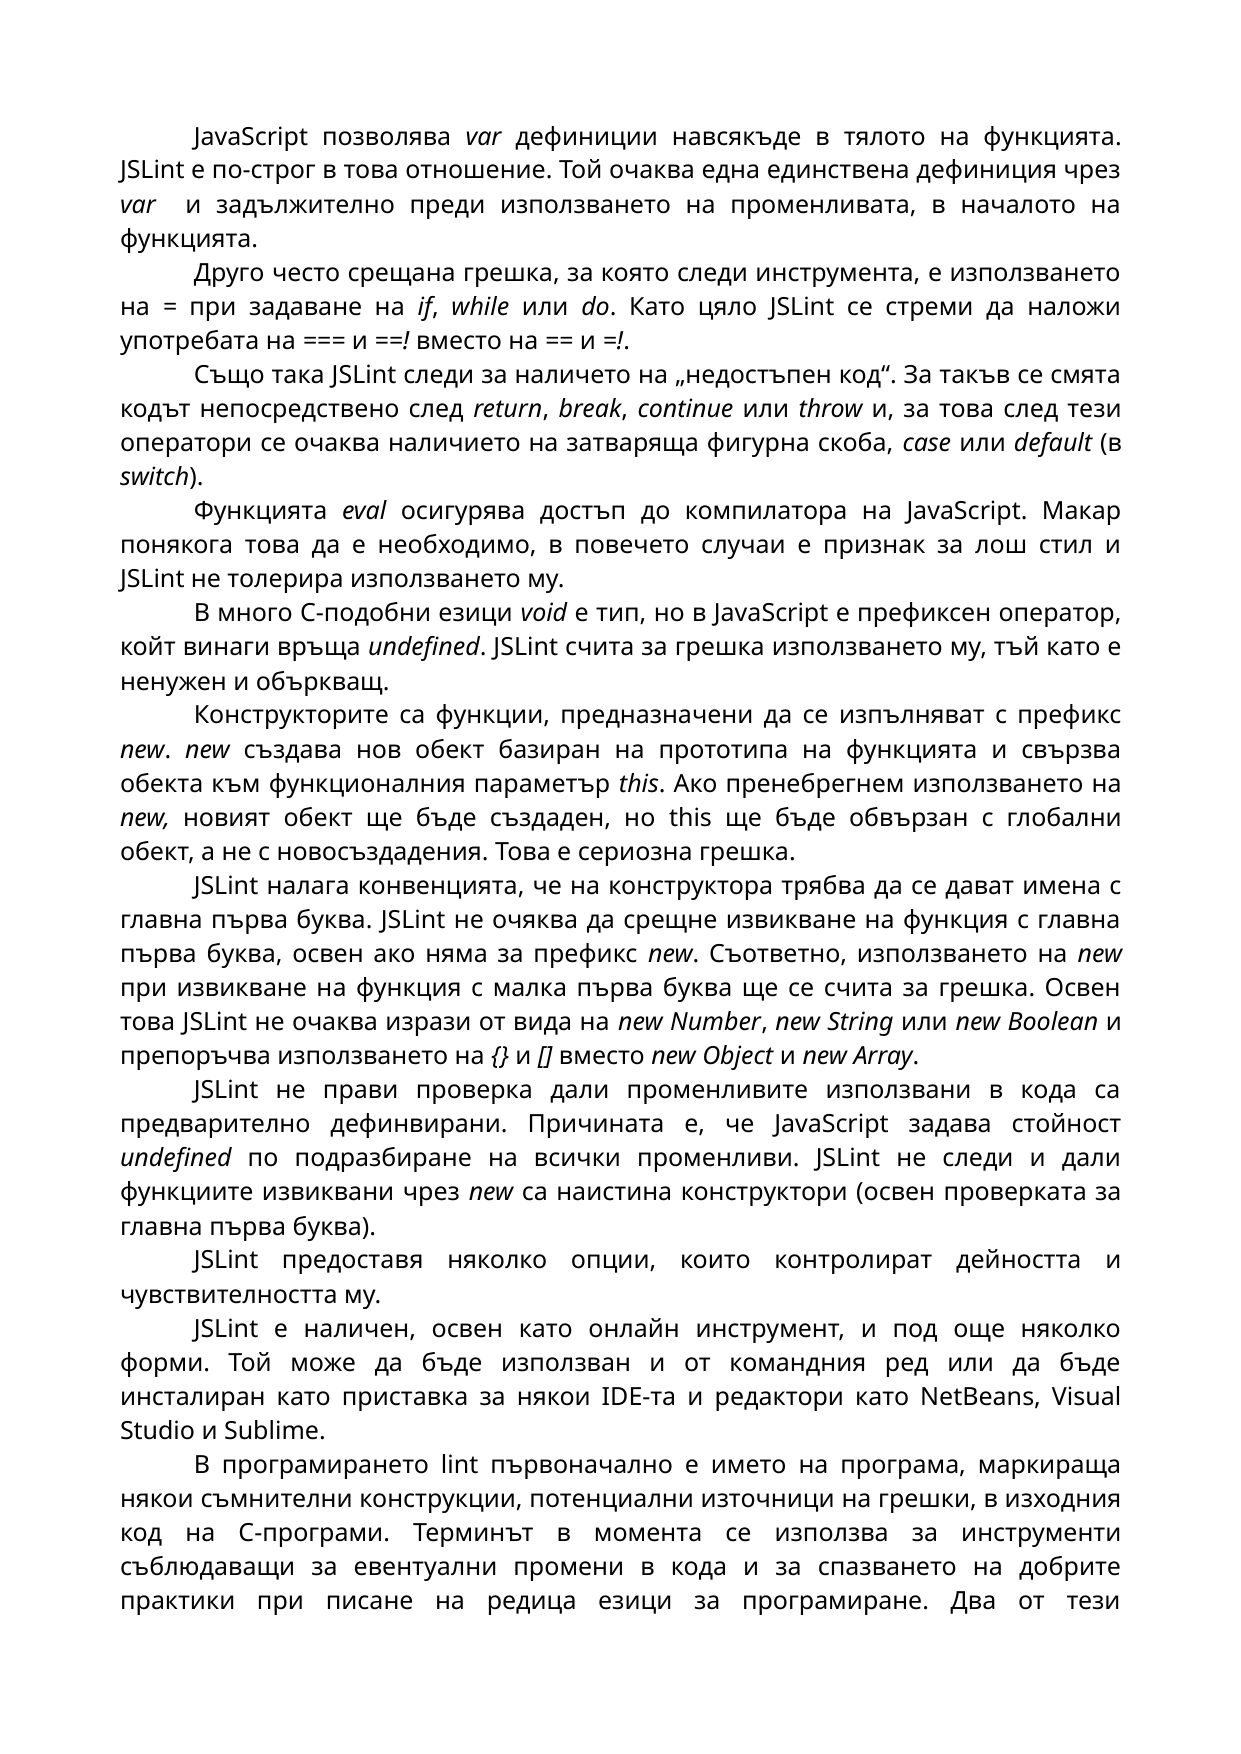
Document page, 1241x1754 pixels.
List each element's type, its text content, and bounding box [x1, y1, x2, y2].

text JavaScript позволява var дефиниции навсякъде в тялото на функцията. JSLint е по-строг в това отношение. Той очаква една единствена дефиниция чрез var и задължително преди използването на променливата, в началото на функцията. [120, 118, 1122, 254]
text JSLint е наличен, освен като онлайн инструмент, и под още няколко форми. Той може да бъде използван и от командния ред или да бъде инсталиран като приставка за някои IDE-та и редактори като NetBeans, Visual Studio и Sublime. [120, 1310, 1122, 1447]
text Функцията eval осигурява достъп до компилатора на JavaScript. Макар понякога това да е необходимо, в повечето случаи е признак за лош стил и JSLint не толерира използването му. [120, 493, 1122, 595]
text В програмирането lint първоначално е името на програма, маркираща някои съмнителни конструкции, потенциални източници на грешки, в изходния код на C-програми. Терминът в момента се използва за инструменти съблюдаващи за евентуални промени в кода и за спазването на добрите практики при писане на редица езици за програмиране. Два от тези [120, 1447, 1122, 1617]
text JSLint налага конвенцията, че на конструктора трябва да се дават имена с главна първа буква. JSLint не очяква да срещне извикване на функция с главна първа буква, освен ако няма за префикс new. Съответно, използването на new при извикване на функция с малка първа буква ще се счита за грешка. Освен това JSLint не очаква изрази от вида на new Number, new String или new Boolean и препоръчва използването на {} и [] вместо new Object и new Array. [120, 867, 1122, 1072]
text Конструкторите са функции, предназначени да се изпълняват с префикс new. new създава нов обект базиран на прототипа на функцията и свързва обекта към функционалния параметър this. Ако пренебрегнем използването на new, новият обект ще бъде създаден, но this ще бъде обвързан с глобални обект, а не с новосъздадения. Това е сериозна грешка. [120, 697, 1122, 867]
text Също така JSLint следи за наличето на „недостъпен код“. За такъв се смята кодът непосредствено след return, break, continue или throw и, за това след тези оператори се очаква наличието на затваряща фигурна скоба, case или default (в switch). [120, 357, 1122, 493]
text Друго често срещана грешка, за която следи инструмента, е използването на = при задаване на if, while или do. Като цяло JSLint се стреми да наложи употребата на === и ==! вместо на == и =!. [120, 254, 1122, 357]
text В много C-подобни езици void е тип, но в JavaScript е префиксен оператор, койт винаги връща undefined. JSLint счита за грешка използването му, тъй като е ненужен и объркващ. [120, 595, 1122, 697]
text JSLint не прави проверка дали променливите използвани в кода са предварително дефинвирани. Причината е, че JavaScript задава стойност undefined по подразбиране на всички променливи. JSLint не следи и дали функциите извиквани чрез new са наистина конструктори (освен проверката за главна първа буква). [120, 1072, 1122, 1242]
text JSLint предоставя няколко опции, които контролират дейността и чувствителността му. [120, 1242, 1122, 1310]
